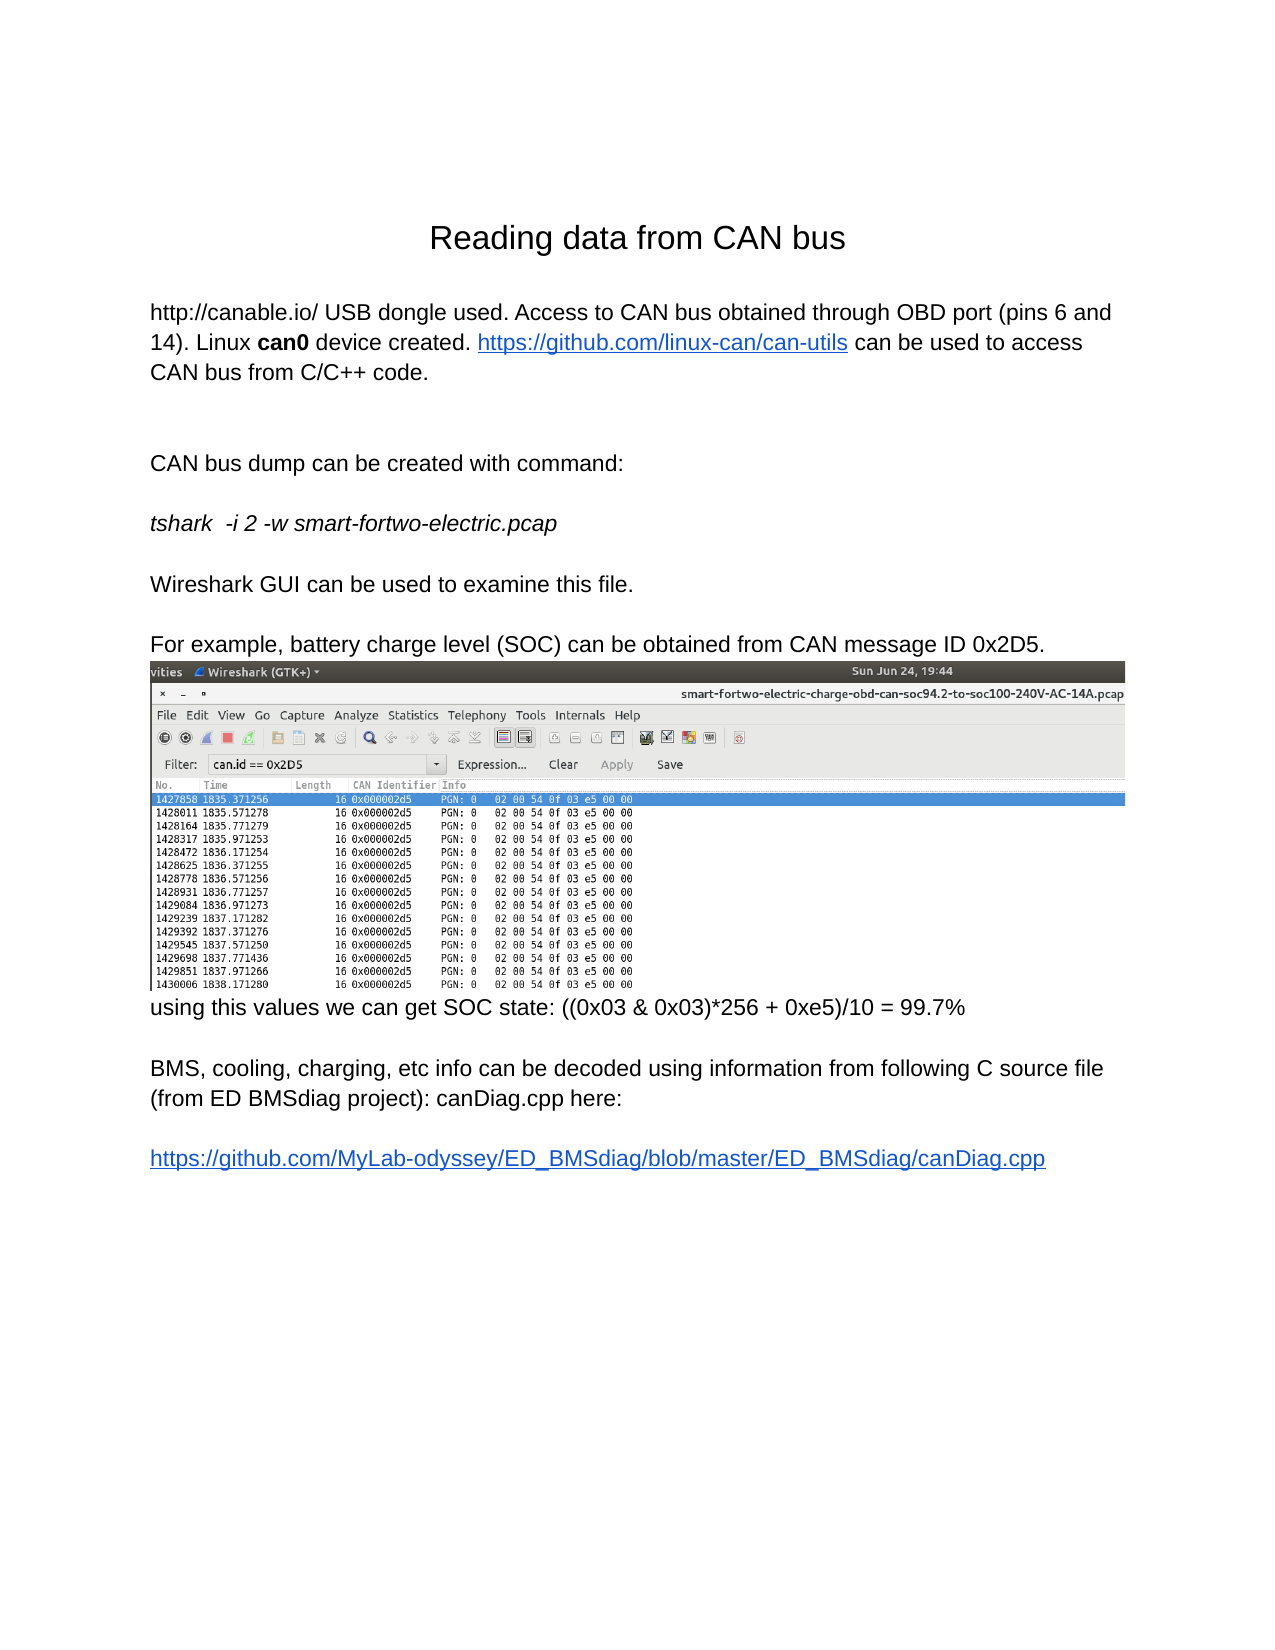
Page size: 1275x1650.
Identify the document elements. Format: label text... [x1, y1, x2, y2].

text tshark -i 2 -w smart-fortwo-electric.pcap [150, 510, 1125, 537]
text Wireshark GUI can be used to examine this file. [150, 571, 1125, 597]
text CAN bus dump can be created with command: [150, 450, 1125, 476]
picture [150, 661, 1125, 991]
text BMS, cooling, charging, etc info can be decoded using information from following C source file (from ED BMSdiag project): canDiag.cpp here: [150, 1055, 1125, 1111]
text https://github.com/MyLab-odyssey/ED_BMSdiag/blob/master/ED_BMSdiag/canDiag.cpp [150, 1145, 1125, 1172]
text http://canable.io/ USB dongle used. Access to CAN bus obtained through OBD port (pins 6 and 14). Linux can0 device created. https://github.com/linux-can/can-utils can be used to access CAN bus from C/C++ code. [150, 299, 1125, 386]
text For example, battery charge level (SOC) can be obtained from CAN message ID 0x2D5. [150, 631, 1125, 657]
text using this values we can get SOC state: ((0x03 & 0x03)*256 + 0xe5)/10 = 99.7% [150, 994, 1125, 1021]
subtitle Reading data from CAN bus [150, 218, 1125, 256]
